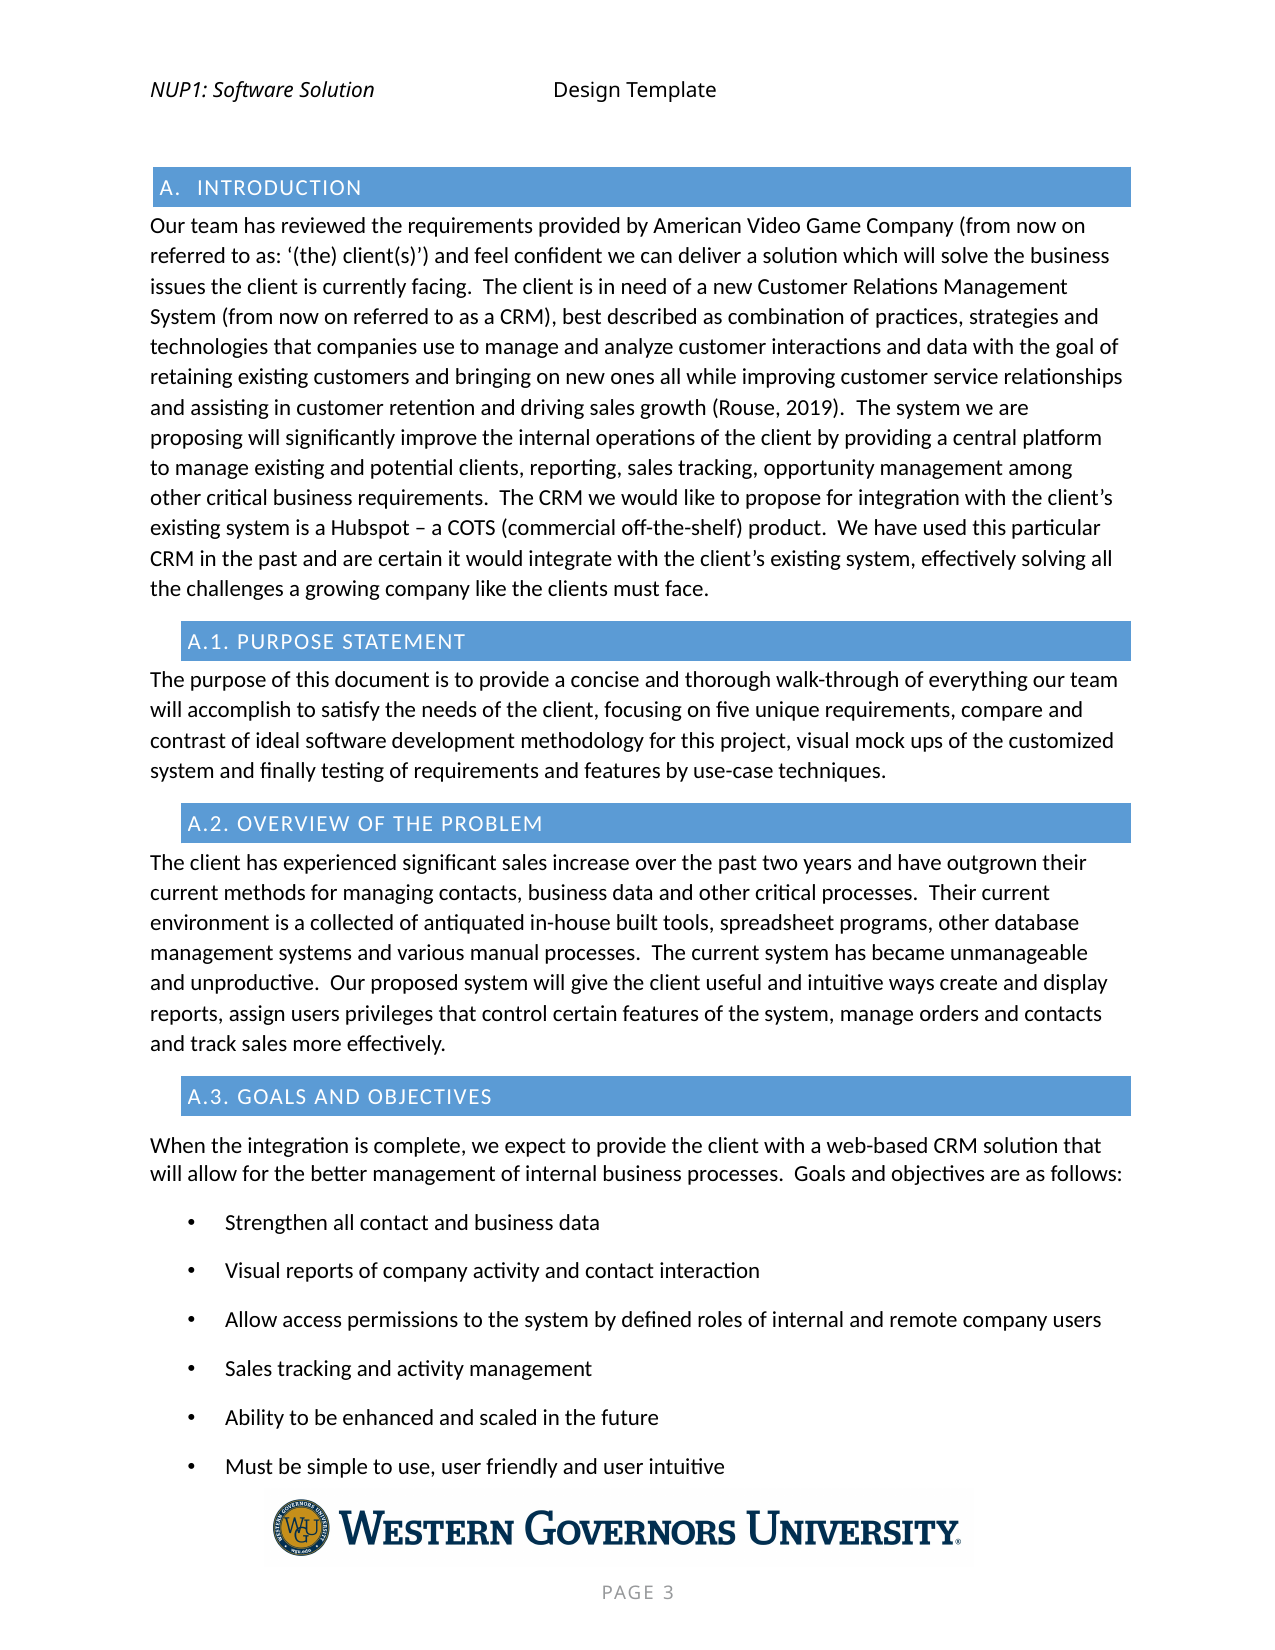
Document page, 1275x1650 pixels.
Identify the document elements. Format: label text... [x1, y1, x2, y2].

text When the integration is complete, we expect to provide the client with a web-based CRM solution that will allow for the better management of internal business processes. Goals and objectives are as follows: [150, 1131, 1125, 1187]
list Must be simple to use, user friendly and user intuitive [187, 1452, 1125, 1480]
subtitle A.1. Purpose Statement [188, 627, 1125, 655]
list Strengthen all contact and business data [187, 1208, 1125, 1236]
list Sales tracking and activity management [187, 1354, 1125, 1382]
subtitle A.3. Goals and Objectives [188, 1082, 1125, 1110]
list Visual reports of company activity and contact interaction [187, 1257, 1125, 1284]
picture [263, 1488, 974, 1567]
text Our team has reviewed the requirements provided by American Video Game Company (from now on referred to as: ‘(the) client(s)’) and feel confident we can deliver a solution which will solve the business issues the client is currently facing. The client is in need of a new Customer Relations Management System (from now on referred to as a CRM), best described as combination of practices, strategies and technologies that companies use to manage and analyze customer interactions and data with the goal of retaining existing customers and bringing on new ones all while improving customer service relationships and assisting in customer retention and driving sales growth (Rouse, 2019). The system we are proposing will significantly improve the internal operations of the client by providing a central platform to manage existing and potential clients, reporting, sales tracking, opportunity management among other critical business requirements. The CRM we would like to propose for integration with the client’s existing system is a Hubspot – a COTS (commercial off-the-shelf) product. We have used this particular CRM in the past and are certain it would integrate with the client’s existing system, effectively solving all the challenges a growing company like the clients must face. [150, 211, 1125, 602]
subtitle A.2. Overview of THE PROBLEM [188, 809, 1125, 837]
subtitle Introduction [159, 173, 1125, 201]
text The client has experienced significant sales increase over the past two years and have outgrown their current methods for managing contacts, business data and other critical processes. Their current environment is a collected of antiquated in-house built tools, spreadsheet programs, other database management systems and various manual processes. The current system has became unmanageable and unproductive. Our proposed system will give the client useful and intuitive ways create and display reports, assign users privileges that control certain features of the system, manage orders and contacts and track sales more effectively. [150, 848, 1125, 1057]
list Ability to be enhanced and scaled in the future [187, 1403, 1125, 1431]
text The purpose of this document is to provide a concise and thorough walk-through of everything our team will accomplish to satisfy the needs of the client, focusing on five unique requirements, compare and contrast of ideal software development methodology for this project, visual mock ups of the customized system and finally testing of requirements and features by use-case techniques. [150, 665, 1125, 784]
list Allow access permissions to the system by defined roles of internal and remote company users [187, 1305, 1125, 1333]
